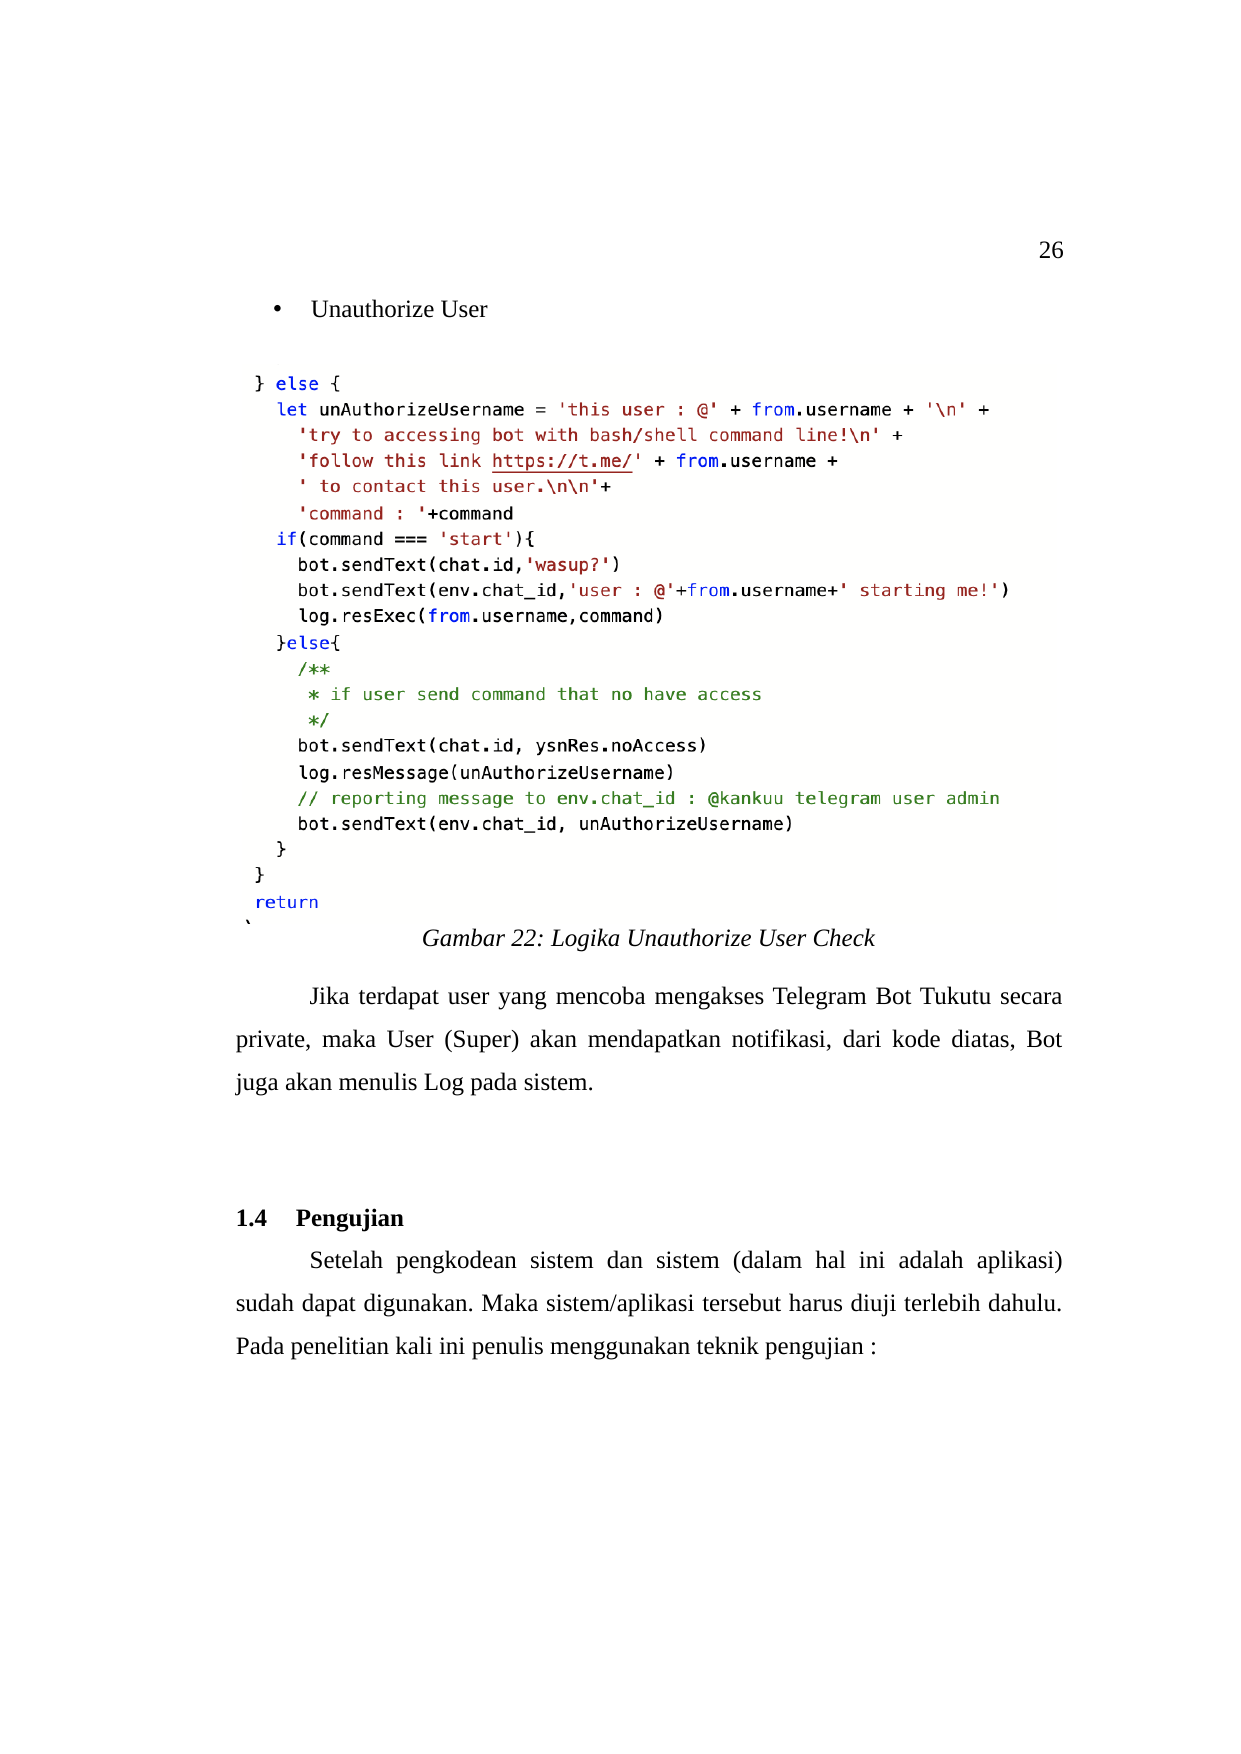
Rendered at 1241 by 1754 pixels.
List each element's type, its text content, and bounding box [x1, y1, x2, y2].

list Unauthorize User [273, 294, 1063, 323]
text Jika terdapat user yang mencoba mengakses Telegram Bot Tukutu secara private, maka User (Super) akan mendapatkan notifikasi, dari kode diatas, Bot juga akan menulis Log pada sistem. [236, 981, 1063, 1096]
text Setelah pengkodean sistem dan sistem (dalam hal ini adalah aplikasi) sudah dapat digunakan. Maka sistem/aplikasi tersebut harus diuji terlebih dahulu. Pada penelitian kali ini penulis menggunakan teknik pengujian : [236, 1245, 1063, 1360]
subtitle Pengujian [236, 1203, 1063, 1232]
text Gambar 22: Logika Unauthorize User Check [242, 924, 1057, 952]
picture [241, 364, 1058, 924]
